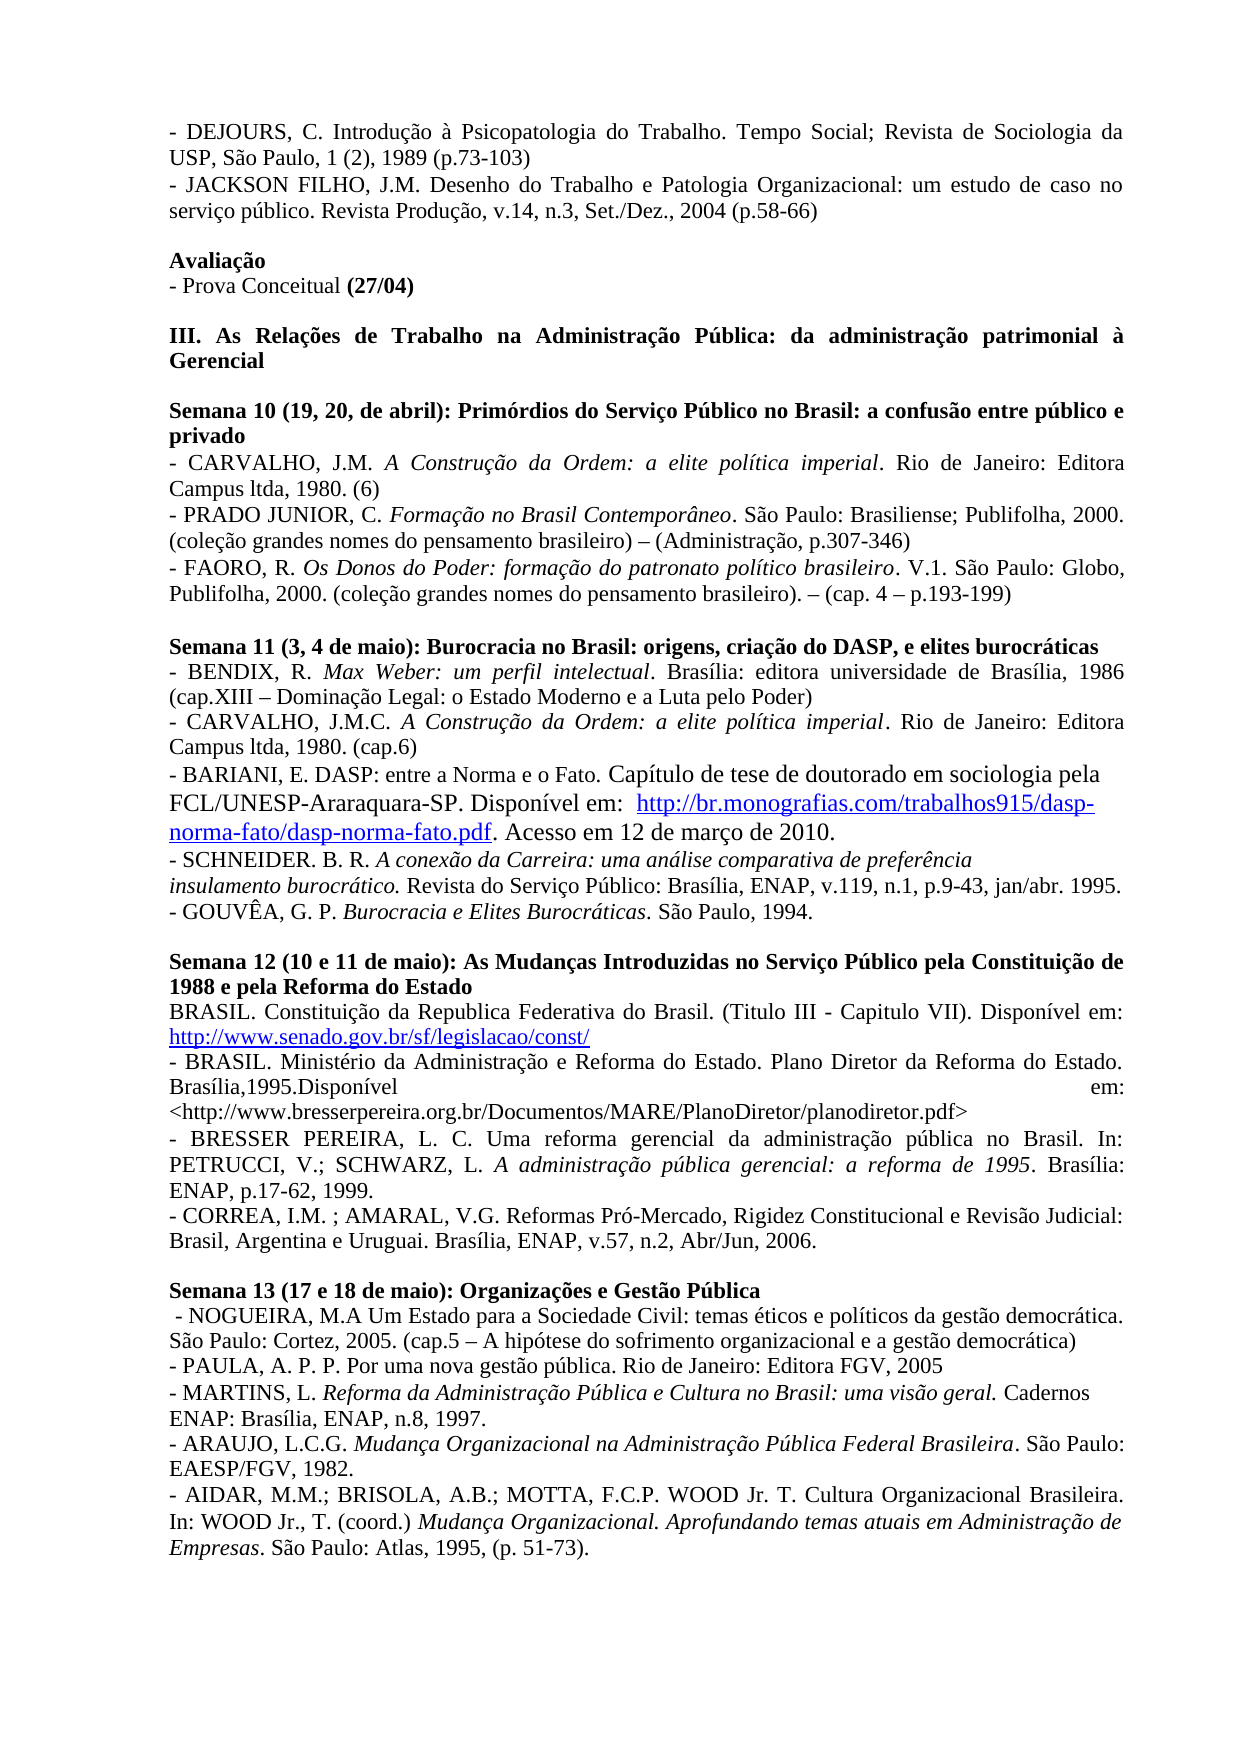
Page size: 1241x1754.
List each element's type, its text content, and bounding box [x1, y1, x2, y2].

text - CORREA, I.M. ; AMARAL, V.G. Reformas Pró-Mercado, Rigidez Constitucional e Revisão Judicial: Brasil, Argentina e Uruguai. Brasília, ENAP, v.57, n.2, Abr/Jun, 2006. [169, 1204, 1125, 1254]
text III. As Relações de Trabalho na Administração Pública: da administração patrimonial à Gerencial [169, 323, 1125, 373]
text - AIDAR, M.M.; BRISOLA, A.B.; MOTTA, F.C.P. WOOD Jr. T. Cultura Organizacional Brasileira. In: WOOD Jr., T. (coord.) Mudança Organizacional. Aprofundando temas atuais em Administração de Empresas. São Paulo: Atlas, 1995, (p. 51-73). [169, 1481, 1125, 1561]
text - BARIANI, E. DASP: entre a Norma e o Fato. Capítulo de tese de doutorado em sociologia pela FCL/UNESP-Araraquara-SP. Disponível em: http://br.monografias.com/trabalhos915/dasp-norma-fato/dasp-norma-fato.pdf. Acesso em 12 de março de 2010. [169, 759, 1125, 846]
text - BENDIX, R. Max Weber: um perfil intelectual. Brasília: editora universidade de Brasília, 1986 (cap.XIII – Dominação Legal: o Estado Moderno e a Luta pelo Poder) [169, 659, 1125, 709]
text - BRASIL. Ministério da Administração e Reforma do Estado. Plano Diretor da Reforma do Estado. Brasília,1995.Disponível em: <http://www.bresserpereira.org.br/Documentos/MARE/PlanoDiretor/planodiretor.pdf> [169, 1050, 1125, 1125]
text - Prova Conceitual (27/04) [169, 273, 1125, 298]
text ENAP: Brasília, ENAP, n.8, 1997. [169, 1405, 1125, 1431]
text - CARVALHO, J.M. A Construção da Ordem: a elite política imperial. Rio de Janeiro: Editora Campus ltda, 1980. (6) [169, 448, 1125, 501]
text Semana 10 (19, 20, de abril): Primórdios do Serviço Público no Brasil: a confusão entre público e privado [169, 398, 1125, 448]
text - JACKSON FILHO, J.M. Desenho do Trabalho e Patologia Organizacional: um estudo de caso no serviço público. Revista Produção, v.14, n.3, Set./Dez., 2004 (p.58-66) [169, 171, 1125, 223]
text Semana 12 (10 e 11 de maio): As Mudanças Introduzidas no Serviço Público pela Constituição de 1988 e pela Reforma do Estado [169, 950, 1125, 1000]
text - PRADO JUNIOR, C. Formação no Brasil Contemporâneo. São Paulo: Brasiliense; Publifolha, 2000. (coleção grandes nomes do pensamento brasileiro) – (Administração, p.307-346) [169, 501, 1125, 554]
text - PAULA, A. P. P. Por uma nova gestão pública. Rio de Janeiro: Editora FGV, 2005 [169, 1354, 1125, 1379]
text BRASIL. Constituição da Republica Federativa do Brasil. (Titulo III - Capitulo VII). Disponível em: http://www.senado.gov.br/sf/legislacao/const/ [169, 1000, 1125, 1050]
text - SCHNEIDER. B. R. A conexão da Carreira: uma análise comparativa de preferência [169, 846, 1125, 872]
text - ARAUJO, L.C.G. Mudança Organizacional na Administração Pública Federal Brasileira. São Paulo: EAESP/FGV, 1982. [169, 1431, 1125, 1481]
text - DEJOURS, C. Introdução à Psicopatologia do Trabalho. Tempo Social; Revista de Sociologia da USP, São Paulo, 1 (2), 1989 (p.73-103) [169, 118, 1125, 171]
text - FAORO, R. Os Donos do Poder: formação do patronato político brasileiro. V.1. São Paulo: Globo, Publifolha, 2000. (coleção grandes nomes do pensamento brasileiro). – (cap. 4 – p.193-199) [169, 554, 1125, 607]
text - CARVALHO, J.M.C. A Construção da Ordem: a elite política imperial. Rio de Janeiro: Editora Campus ltda, 1980. (cap.6) [169, 709, 1125, 759]
subtitle Semana 11 (3, 4 de maio): Burocracia no Brasil: origens, criação do DASP, e elites burocráticas [169, 633, 1125, 659]
text - BRESSER PEREIRA, L. C. Uma reforma gerencial da administração pública no Brasil. In: PETRUCCI, V.; SCHWARZ, L. A administração pública gerencial: a reforma de 1995. Brasília: ENAP, p.17-62, 1999. [169, 1125, 1125, 1204]
text Avaliação [169, 248, 1125, 273]
text - NOGUEIRA, M.A Um Estado para a Sociedade Civil: temas éticos e políticos da gestão democrática. São Paulo: Cortez, 2005. (cap.5 – A hipótese do sofrimento organizacional e a gestão democrática) [169, 1304, 1125, 1354]
text insulamento burocrático. Revista do Serviço Público: Brasília, ENAP, v.119, n.1, p.9-43, jan/abr. 1995. [169, 872, 1125, 898]
text Semana 13 (17 e 18 de maio): Organizações e Gestão Pública [169, 1279, 1125, 1304]
text - MARTINS, L. Reforma da Administração Pública e Cultura no Brasil: uma visão geral. Cadernos [169, 1379, 1125, 1405]
text - GOUVÊA, G. P. Burocracia e Elites Burocráticas. São Paulo, 1994. [169, 898, 1125, 925]
